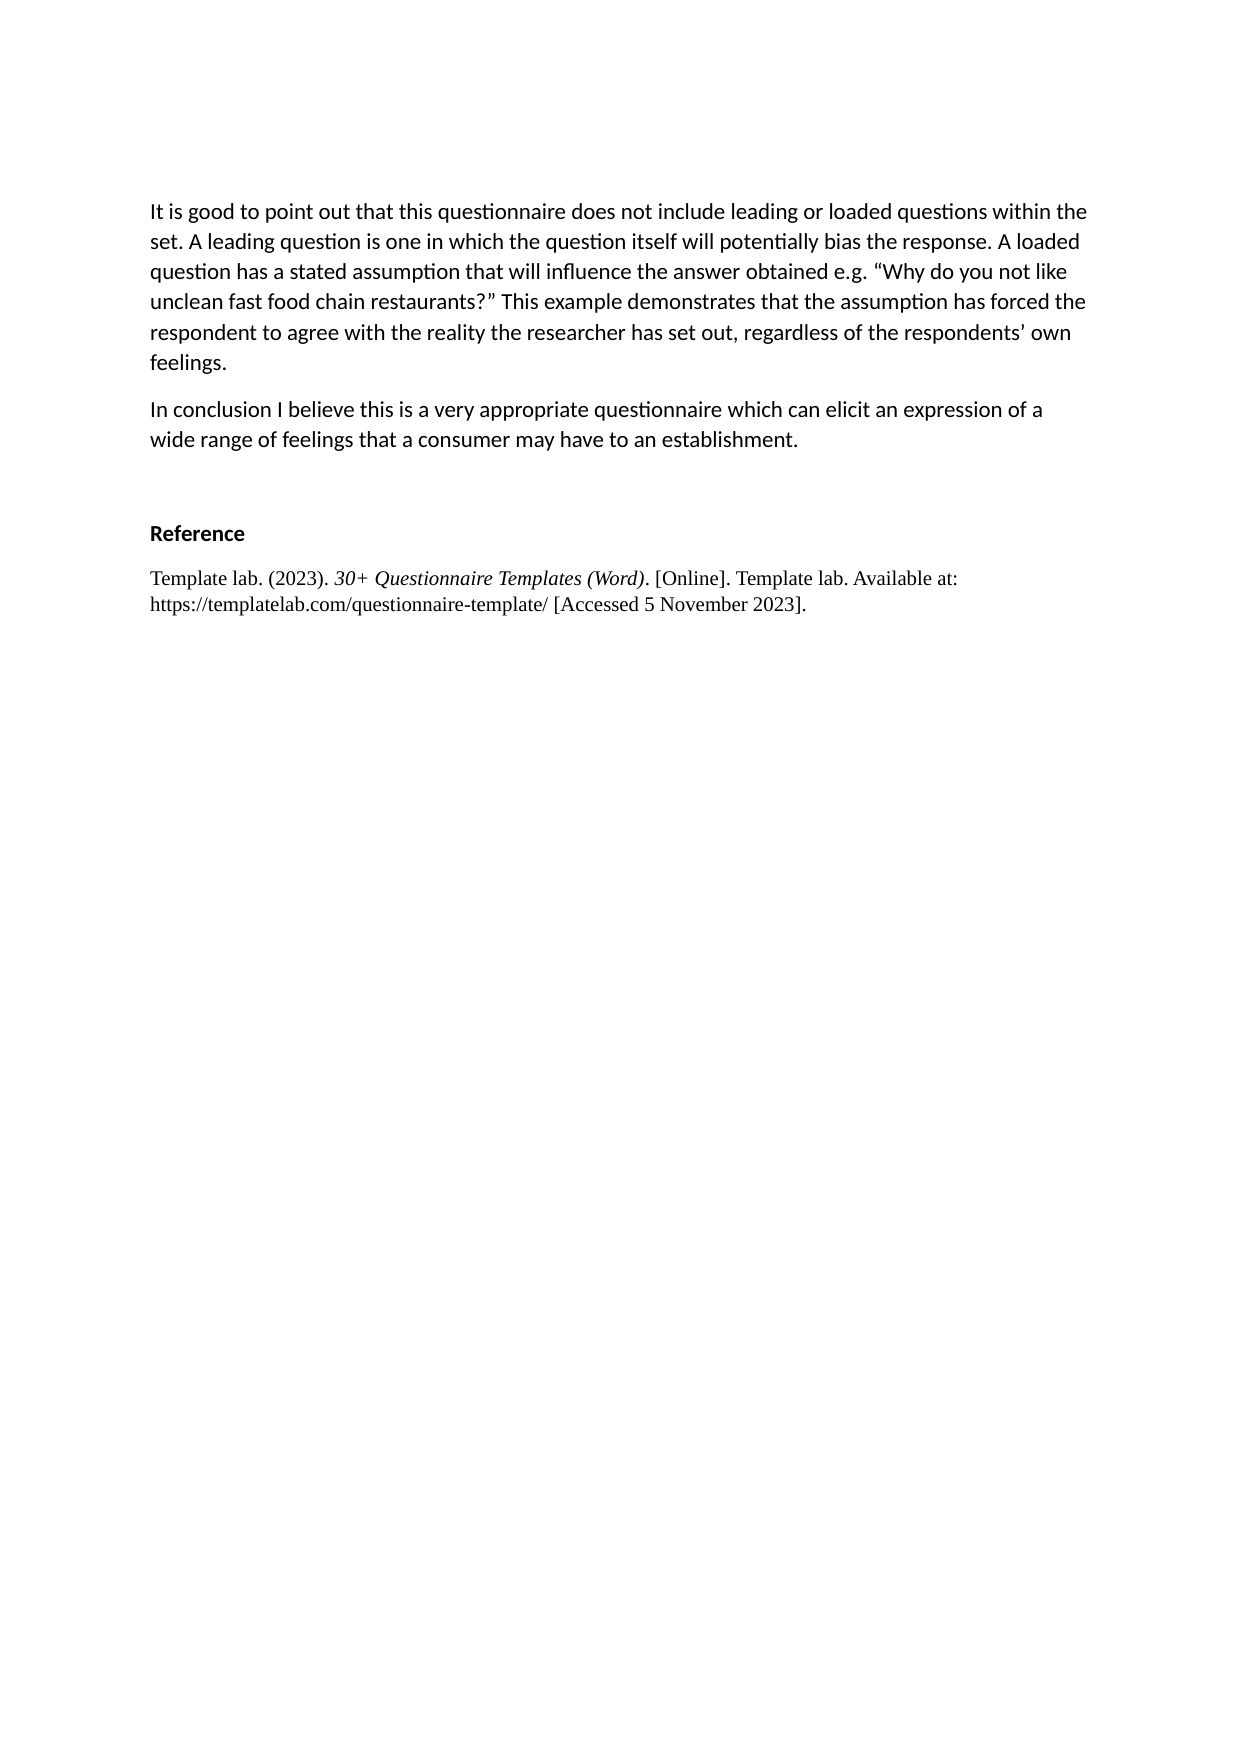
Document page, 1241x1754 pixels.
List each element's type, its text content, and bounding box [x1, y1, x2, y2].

text It is good to point out that this questionnaire does not include leading or loaded questions within the set. A leading question is one in which the question itself will potentially bias the response. A loaded question has a stated assumption that will influence the answer obtained e.g. “Why do you not like unclean fast food chain restaurants?” This example demonstrates that the assumption has forced the respondent to agree with the reality the researcher has set out, regardless of the respondents’ own feelings. [150, 197, 1090, 376]
text In conclusion I believe this is a very appropriate questionnaire which can elicit an expression of a wide range of feelings that a consumer may have to an establishment. [150, 395, 1090, 453]
text Template lab. (2023). 30+ Questionnaire Templates (Word). [Online]. Template lab. Available at: https://templatelab.com/questionnaire-template/ [Accessed 5 November 2023]. [150, 566, 1090, 616]
text Reference [150, 519, 1090, 547]
